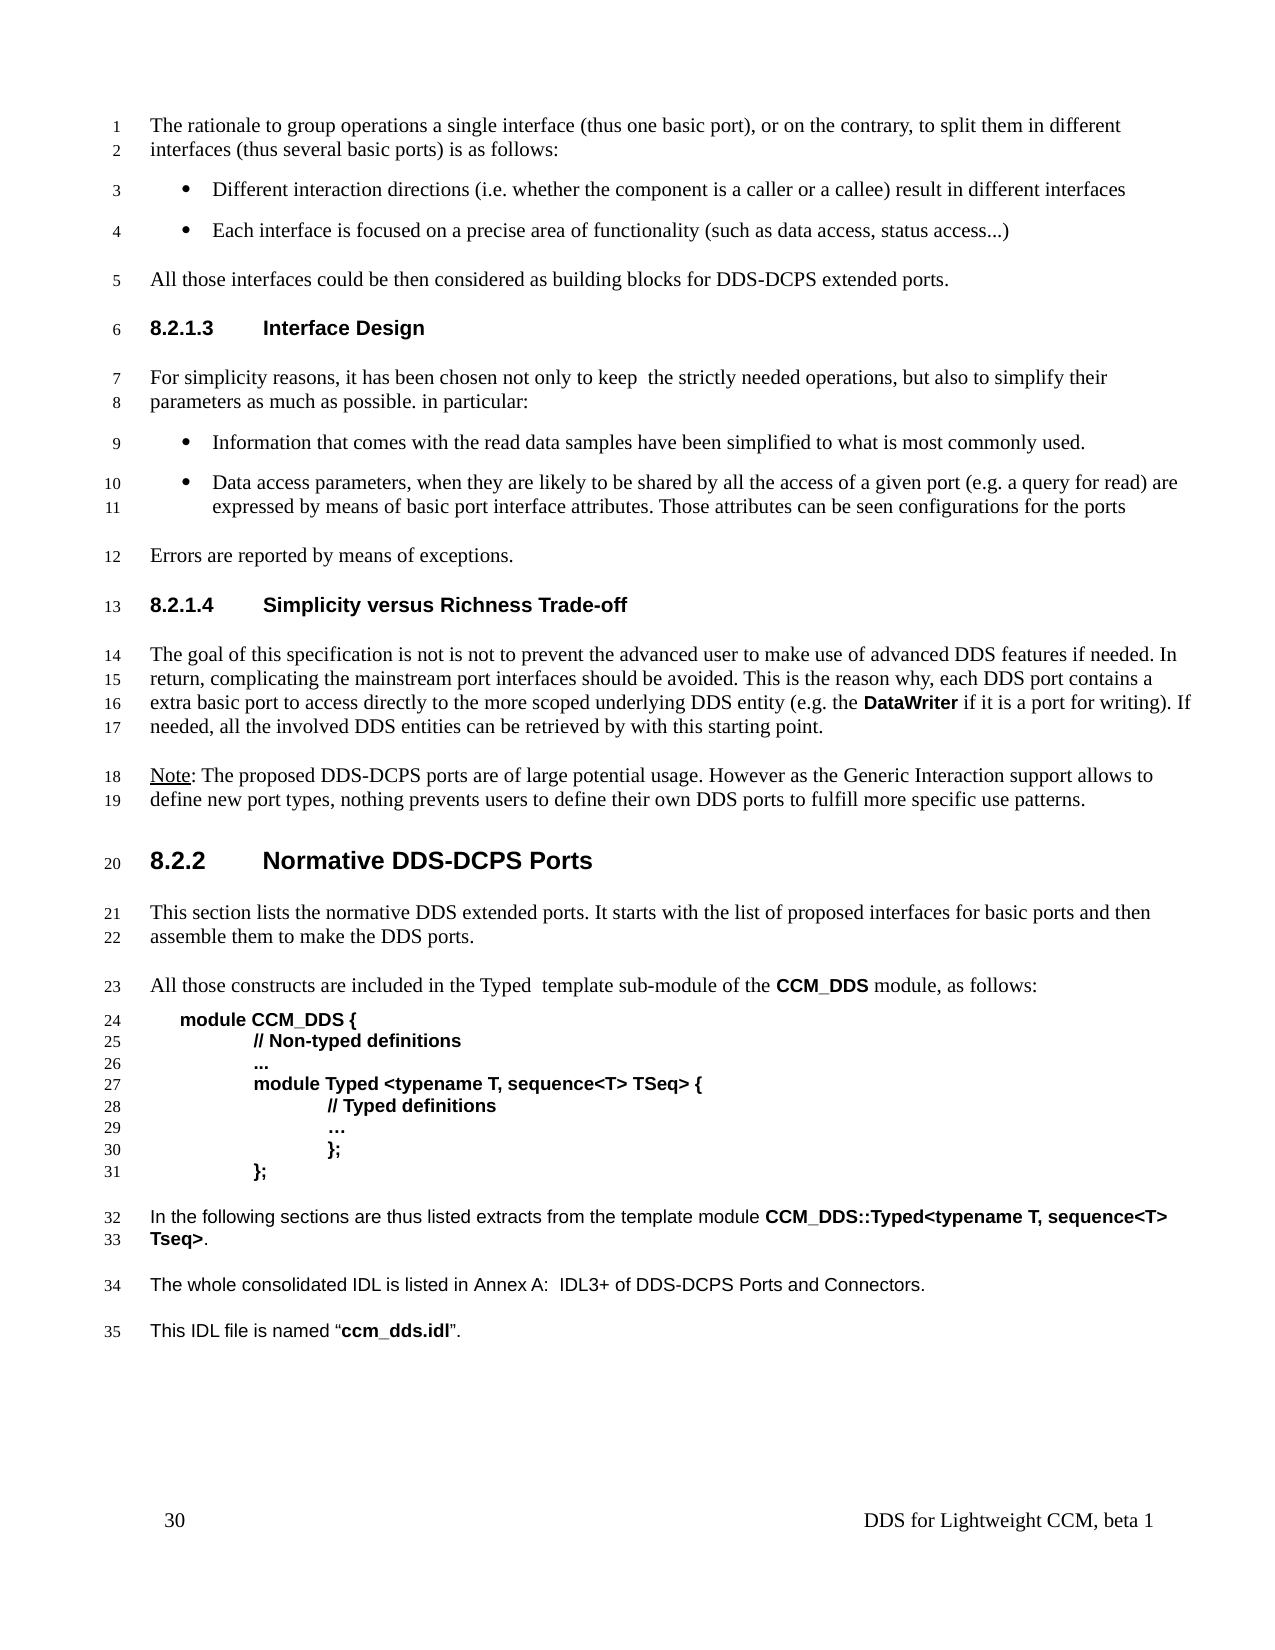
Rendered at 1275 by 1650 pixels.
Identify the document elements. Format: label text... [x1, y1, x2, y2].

text // Non-typed definitions [179, 1030, 1200, 1052]
list Information that comes with the read data samples have been simplified to what is most commonly used. [182, 430, 1200, 454]
text This IDL file is named “ccm_dds.idl”. [150, 1320, 1200, 1342]
text // Typed definitions [179, 1095, 1200, 1116]
text }; [179, 1138, 1200, 1159]
text ... [179, 1052, 1200, 1073]
text … [179, 1116, 1200, 1138]
subtitle Normative DDS-DCPS Ports [150, 846, 1200, 875]
text The whole consolidated IDL is listed in Annex A: IDL3+ of DDS-DCPS Ports and Connectors. [150, 1274, 1200, 1295]
subtitle Interface Design [150, 316, 1200, 340]
text }; [179, 1159, 1200, 1181]
text All those constructs are included in the Typed template sub-module of the CCM_DDS module, as follows: [150, 973, 1200, 997]
subtitle Simplicity versus Richness Trade-off [150, 593, 1200, 617]
text For simplicity reasons, it has been chosen not only to keep the strictly needed operations, but also to simplify their parameters as much as possible. in particular: [150, 365, 1200, 413]
text In the following sections are thus listed extracts from the template module CCM_DDS::Typed<typename T, sequence<T> Tseq>. [150, 1206, 1200, 1249]
text module CCM_DDS { [179, 1008, 1200, 1030]
text All those interfaces could be then considered as building blocks for DDS-DCPS extended ports. [150, 267, 1200, 291]
text The rationale to group operations a single interface (thus one basic port), or on the contrary, to split them in different interfaces (thus several basic ports) is as follows: [150, 112, 1200, 161]
list Data access parameters, when they are likely to be shared by all the access of a given port (e.g. a query for read) are expressed by means of basic port interface attributes. Those attributes can be seen configurations for the ports [182, 470, 1200, 518]
text Errors are reported by means of exceptions. [150, 543, 1200, 567]
text This section lists the normative DDS extended ports. It starts with the list of proposed interfaces for basic ports and then assemble them to make the DDS ports. [150, 900, 1200, 948]
text module Typed <typename T, sequence<T> TSeq> { [179, 1073, 1200, 1095]
list Different interaction directions (i.e. whether the component is a caller or a callee) result in different interfaces [182, 177, 1200, 201]
text The goal of this specification is not is not to prevent the advanced user to make use of advanced DDS features if needed. In return, complicating the mainstream port interfaces should be avoided. This is the reason why, each DDS port contains a extra basic port to access directly to the more scoped underlying DDS entity (e.g. the DataWriter if it is a port for writing). If needed, all the involved DDS entities can be retrieved by with this starting point. [150, 642, 1200, 738]
text Note: The proposed DDS-DCPS ports are of large potential usage. However as the Generic Interaction support allows to define new port types, nothing prevents users to define their own DDS ports to fulfill more specific use patterns. [150, 763, 1200, 811]
list Each interface is focused on a precise area of functionality (such as data access, status access...) [182, 218, 1200, 242]
